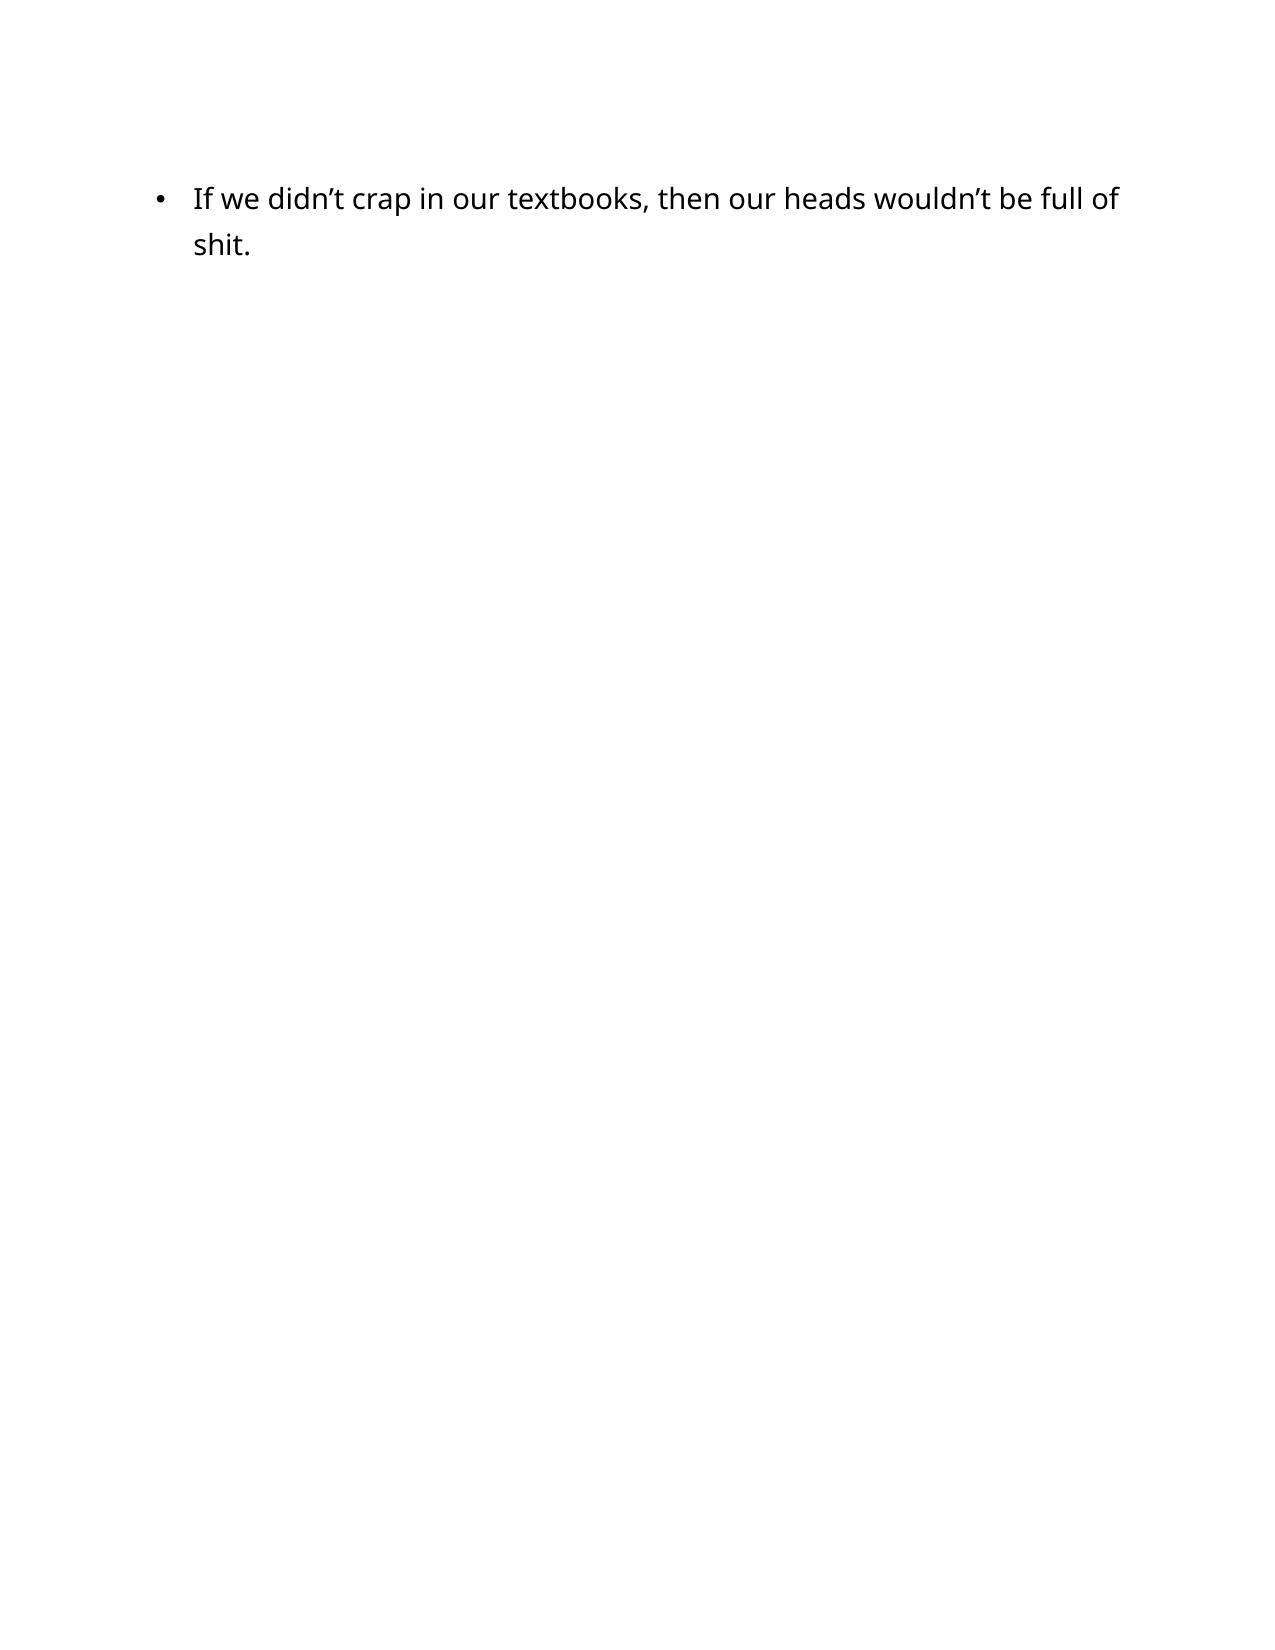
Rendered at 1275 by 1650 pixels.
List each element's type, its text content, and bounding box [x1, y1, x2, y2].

list If we didn’t crap in our textbooks, then our heads wouldn’t be full of shit. [156, 178, 1157, 264]
